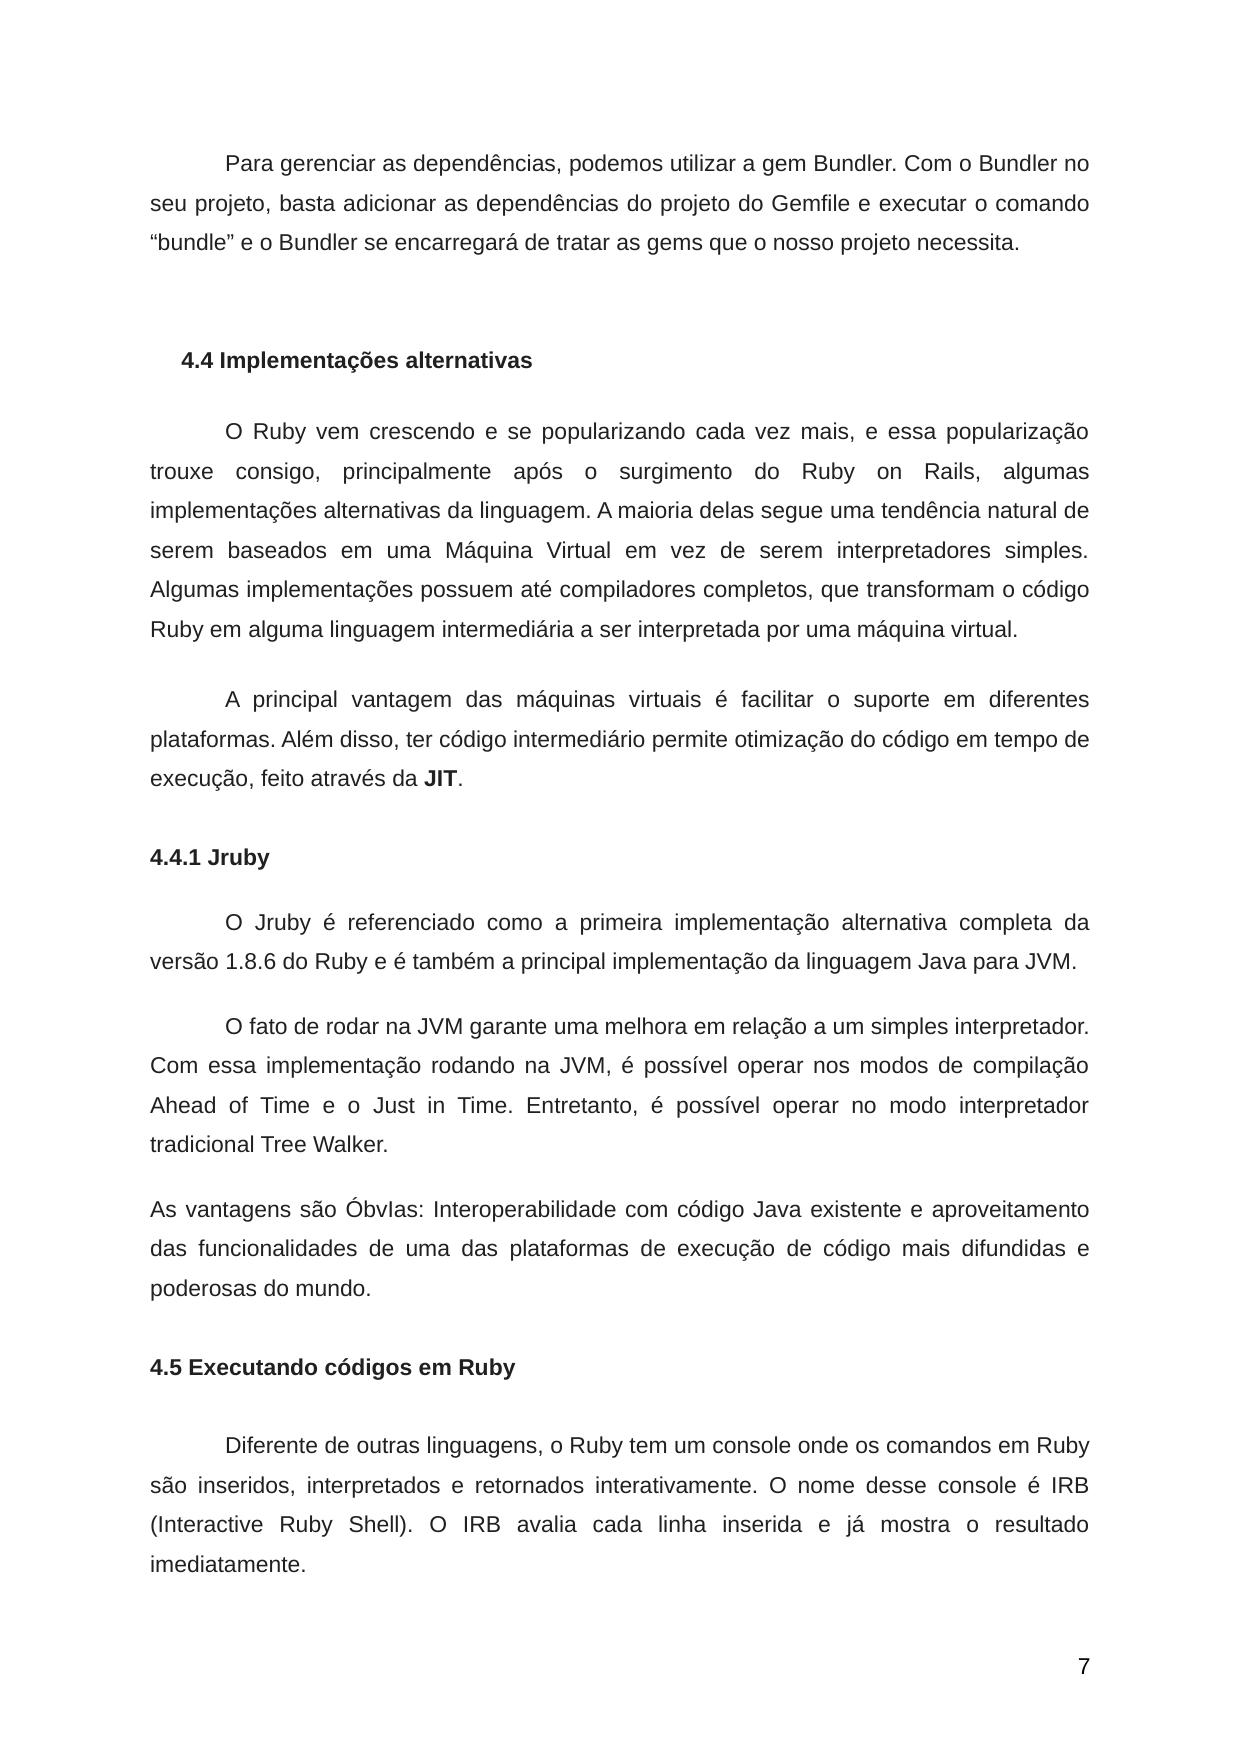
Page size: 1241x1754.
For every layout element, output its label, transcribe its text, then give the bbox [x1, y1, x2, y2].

text 4.5 Executando códigos em Ruby [150, 1353, 1090, 1380]
text Para gerenciar as dependências, podemos utilizar a gem Bundler. Com o Bundler no seu projeto, basta adicionar as dependências do projeto do Gemfile e executar o comando “bundle” e o Bundler se encarregará de tratar as gems que o nosso projeto necessita. [150, 150, 1090, 255]
text As vantagens são ÓbvIas: Interoperabilidade com código Java existente e aproveitamento das funcionalidades de uma das plataformas de execução de código mais difundidas e poderosas do mundo. [150, 1196, 1090, 1301]
text O Jruby é referenciado como a primeira implementação alternativa completa da versão 1.8.6 do Ruby e é também a principal implementação da linguagem Java para JVM. [150, 909, 1090, 974]
text O Ruby vem crescendo e se popularizando cada vez mais, e essa popularização trouxe consigo, principalmente após o surgimento do Ruby on Rails, algumas implementações alternativas da linguagem. A maioria delas segue uma tendência natural de serem baseados em uma Máquina Virtual em vez de serem interpretadores simples. Algumas implementações possuem até compiladores completos, que transformam o código Ruby em alguma linguagem intermediária a ser interpretada por uma máquina virtual. [150, 418, 1090, 642]
text Diferente de outras linguagens, o Ruby tem um console onde os comandos em Ruby são inseridos, interpretados e retornados interativamente. O nome desse console é IRB (Interactive Ruby Shell). O IRB avalia cada linha inserida e já mostra o resultado imediatamente. [150, 1432, 1090, 1577]
text A principal vantagem das máquinas virtuais é facilitar o suporte em diferentes plataformas. Além disso, ter código intermediário permite otimização do código em tempo de execução, feito através da JIT. [150, 686, 1090, 792]
text 4.4.1 Jruby [150, 844, 1090, 871]
text 4.4 Implementações alternativas [150, 347, 1090, 374]
text O fato de rodar na JVM garante uma melhora em relação a um simples interpretador. Com essa implementação rodando na JVM, é possível operar nos modos de compilação Ahead of Time e o Just in Time. Entretanto, é possível operar no modo interpretador tradicional Tree Walker. [150, 1013, 1090, 1157]
